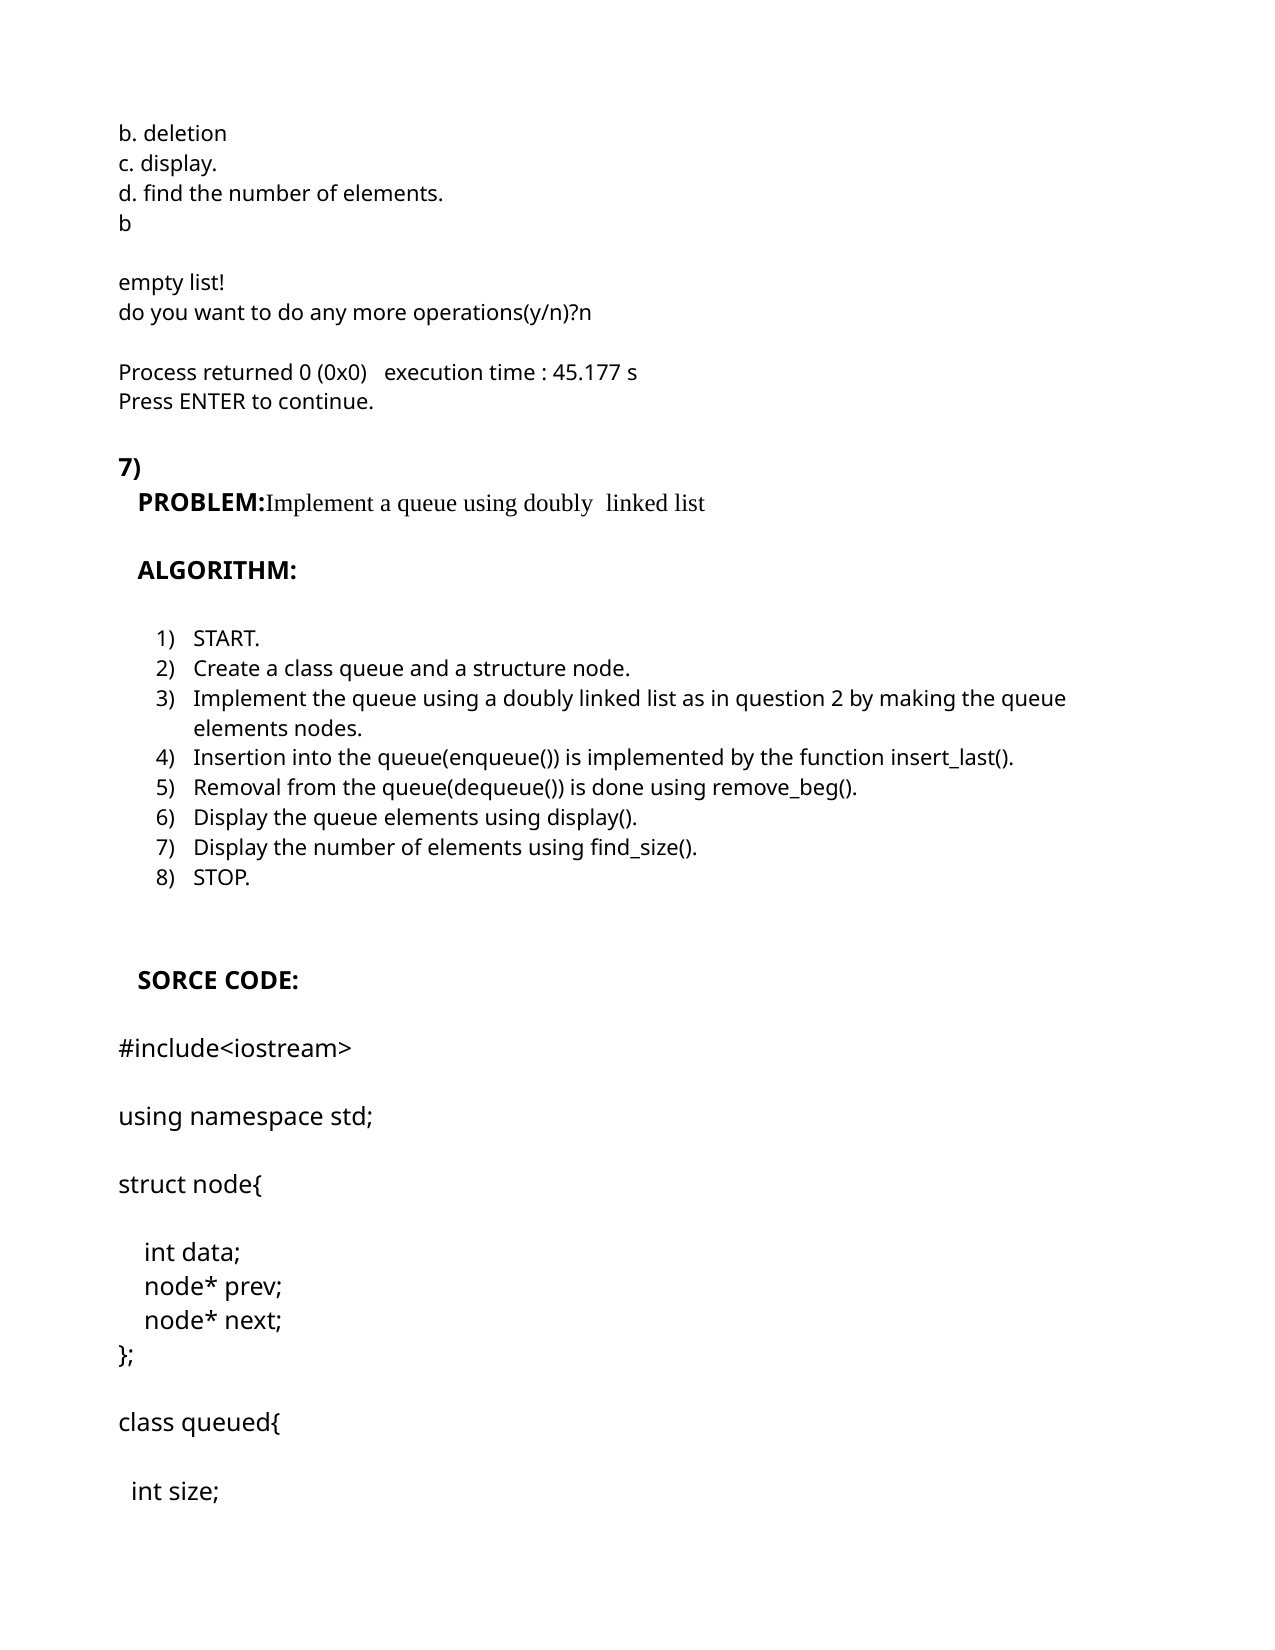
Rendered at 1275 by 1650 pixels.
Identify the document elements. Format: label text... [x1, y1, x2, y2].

text c. display. [118, 148, 1157, 178]
text int size; [118, 1473, 1157, 1507]
text 7) [118, 450, 1157, 484]
list Display the queue elements using display(). [156, 802, 1157, 832]
list Insertion into the queue(enqueue()) is implemented by the function insert_last(). [156, 742, 1157, 772]
list Removal from the queue(dequeue()) is done using remove_beg(). [156, 772, 1157, 802]
text ALGORITHM: [118, 552, 1157, 586]
text do you want to do any more operations(y/n)?n [118, 297, 1157, 327]
text }; [118, 1337, 1157, 1371]
text d. find the number of elements. [118, 178, 1157, 207]
list Create a class queue and a structure node. [156, 653, 1157, 683]
text int data; [118, 1235, 1157, 1269]
text b [118, 207, 1157, 237]
text b. deletion [118, 118, 1157, 148]
text Press ENTER to continue. [118, 386, 1157, 416]
list START. [156, 623, 1157, 653]
text node* prev; [118, 1269, 1157, 1303]
text class queued{ [118, 1405, 1157, 1439]
list Implement the queue using a doubly linked list as in question 2 by making the queue elements nodes. [156, 683, 1157, 742]
text using namespace std; [118, 1098, 1157, 1133]
text SORCE CODE: [118, 962, 1157, 996]
list Display the number of elements using find_size(). [156, 832, 1157, 862]
text Process returned 0 (0x0) execution time : 45.177 s [118, 356, 1157, 386]
text empty list! [118, 267, 1157, 297]
text node* next; [118, 1303, 1157, 1337]
text PROBLEM:Implement a queue using doubly linked list [118, 484, 1157, 518]
text #include<iostream> [118, 1030, 1157, 1064]
list STOP. [156, 862, 1157, 891]
text struct node{ [118, 1167, 1157, 1201]
